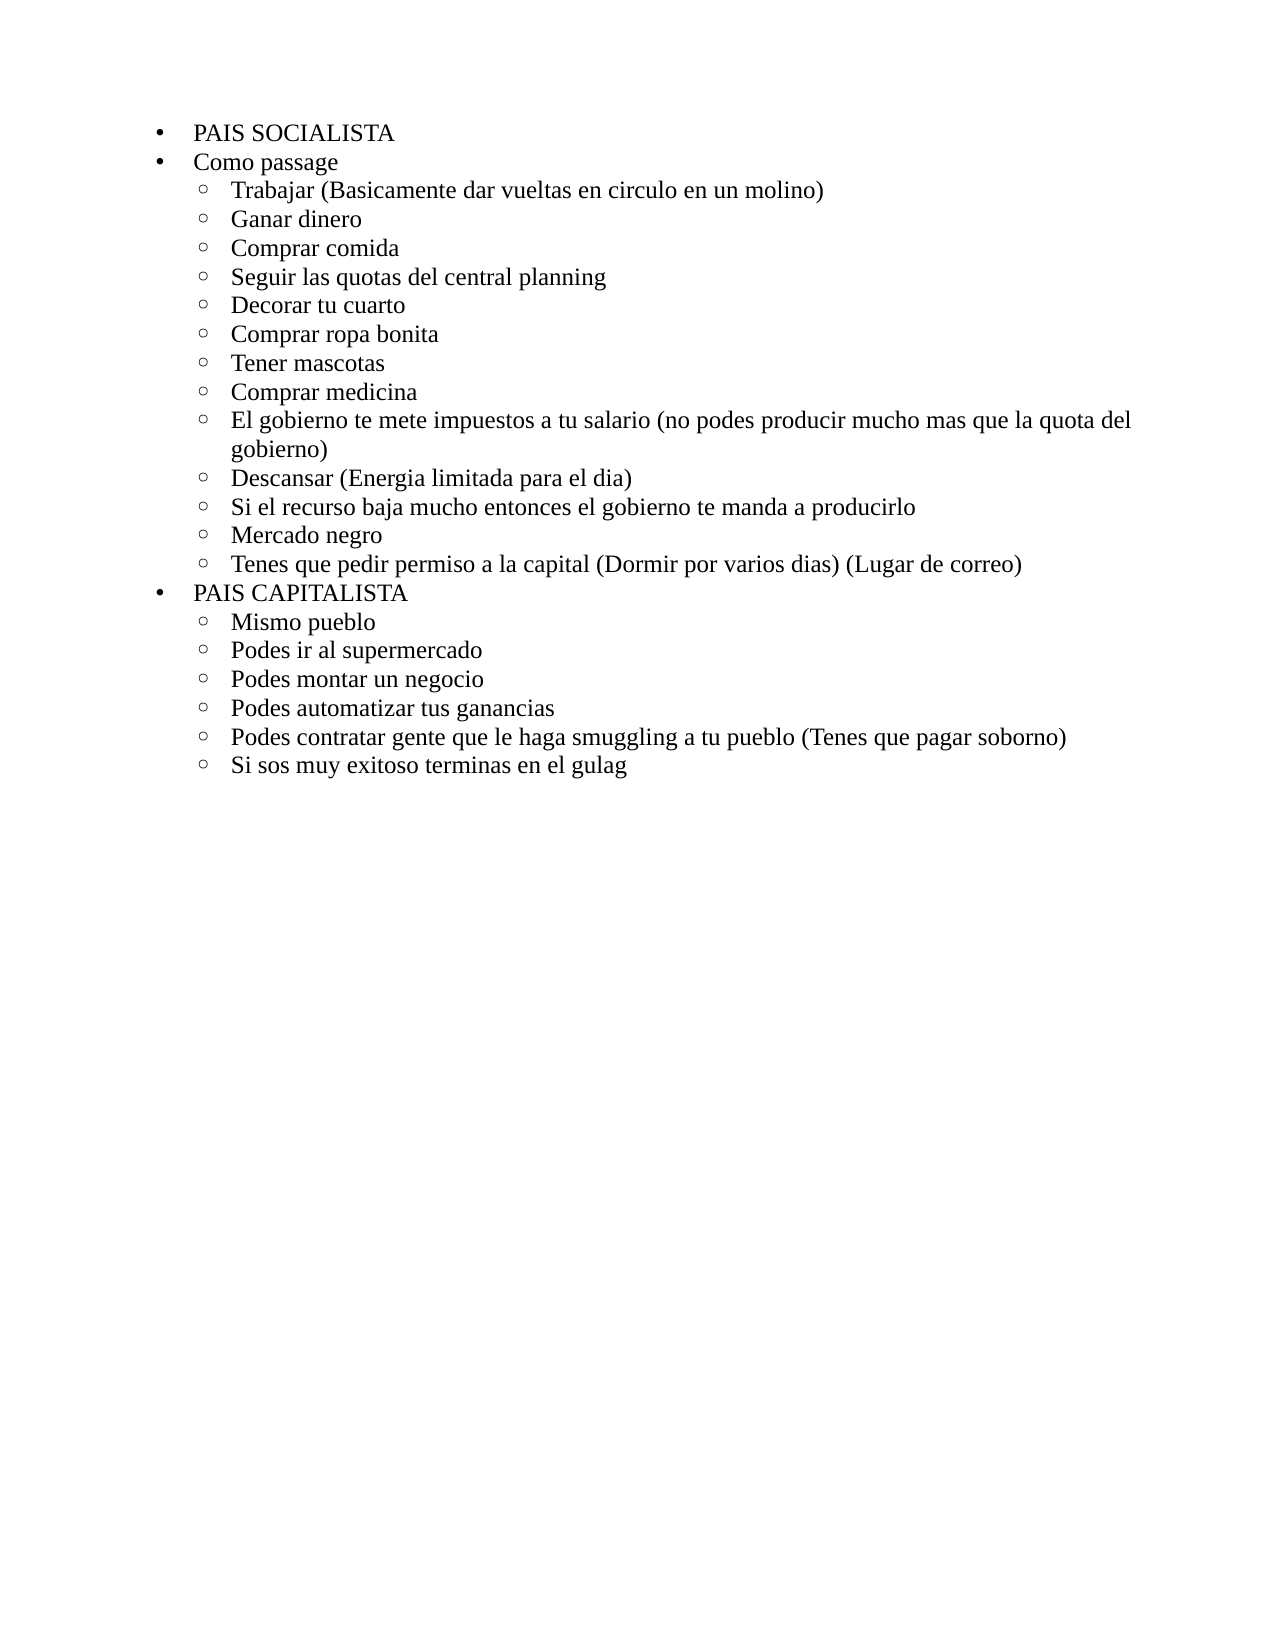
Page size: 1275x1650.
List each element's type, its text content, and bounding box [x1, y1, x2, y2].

list Podes contratar gente que le haga smuggling a tu pueblo (Tenes que pagar soborno) [193, 722, 1157, 751]
list Podes automatizar tus ganancias [193, 693, 1157, 722]
list Si el recurso baja mucho entonces el gobierno te manda a producirlo [193, 492, 1157, 521]
list El gobierno te mete impuestos a tu salario (no podes producir mucho mas que la quota del gobierno) [193, 406, 1157, 463]
list Si sos muy exitoso terminas en el gulag [193, 751, 1157, 779]
list Trabajar (Basicamente dar vueltas en circulo en un molino) [193, 176, 1157, 204]
list Podes montar un negocio [193, 664, 1157, 693]
list Podes ir al supermercado [193, 636, 1157, 664]
list Tener mascotas [193, 348, 1157, 377]
list Ganar dinero [193, 204, 1157, 233]
list Como passage [156, 147, 1157, 176]
list Mercado negro [193, 521, 1157, 549]
list Seguir las quotas del central planning [193, 262, 1157, 291]
list PAIS CAPITALISTA [156, 578, 1157, 607]
list Comprar ropa bonita [193, 319, 1157, 348]
list Comprar comida [193, 233, 1157, 262]
list Descansar (Energia limitada para el dia) [193, 463, 1157, 492]
list Decorar tu cuarto [193, 291, 1157, 319]
list Comprar medicina [193, 377, 1157, 406]
list Mismo pueblo [193, 607, 1157, 636]
list Tenes que pedir permiso a la capital (Dormir por varios dias) (Lugar de correo) [193, 549, 1157, 578]
list PAIS SOCIALISTA [156, 118, 1157, 147]
